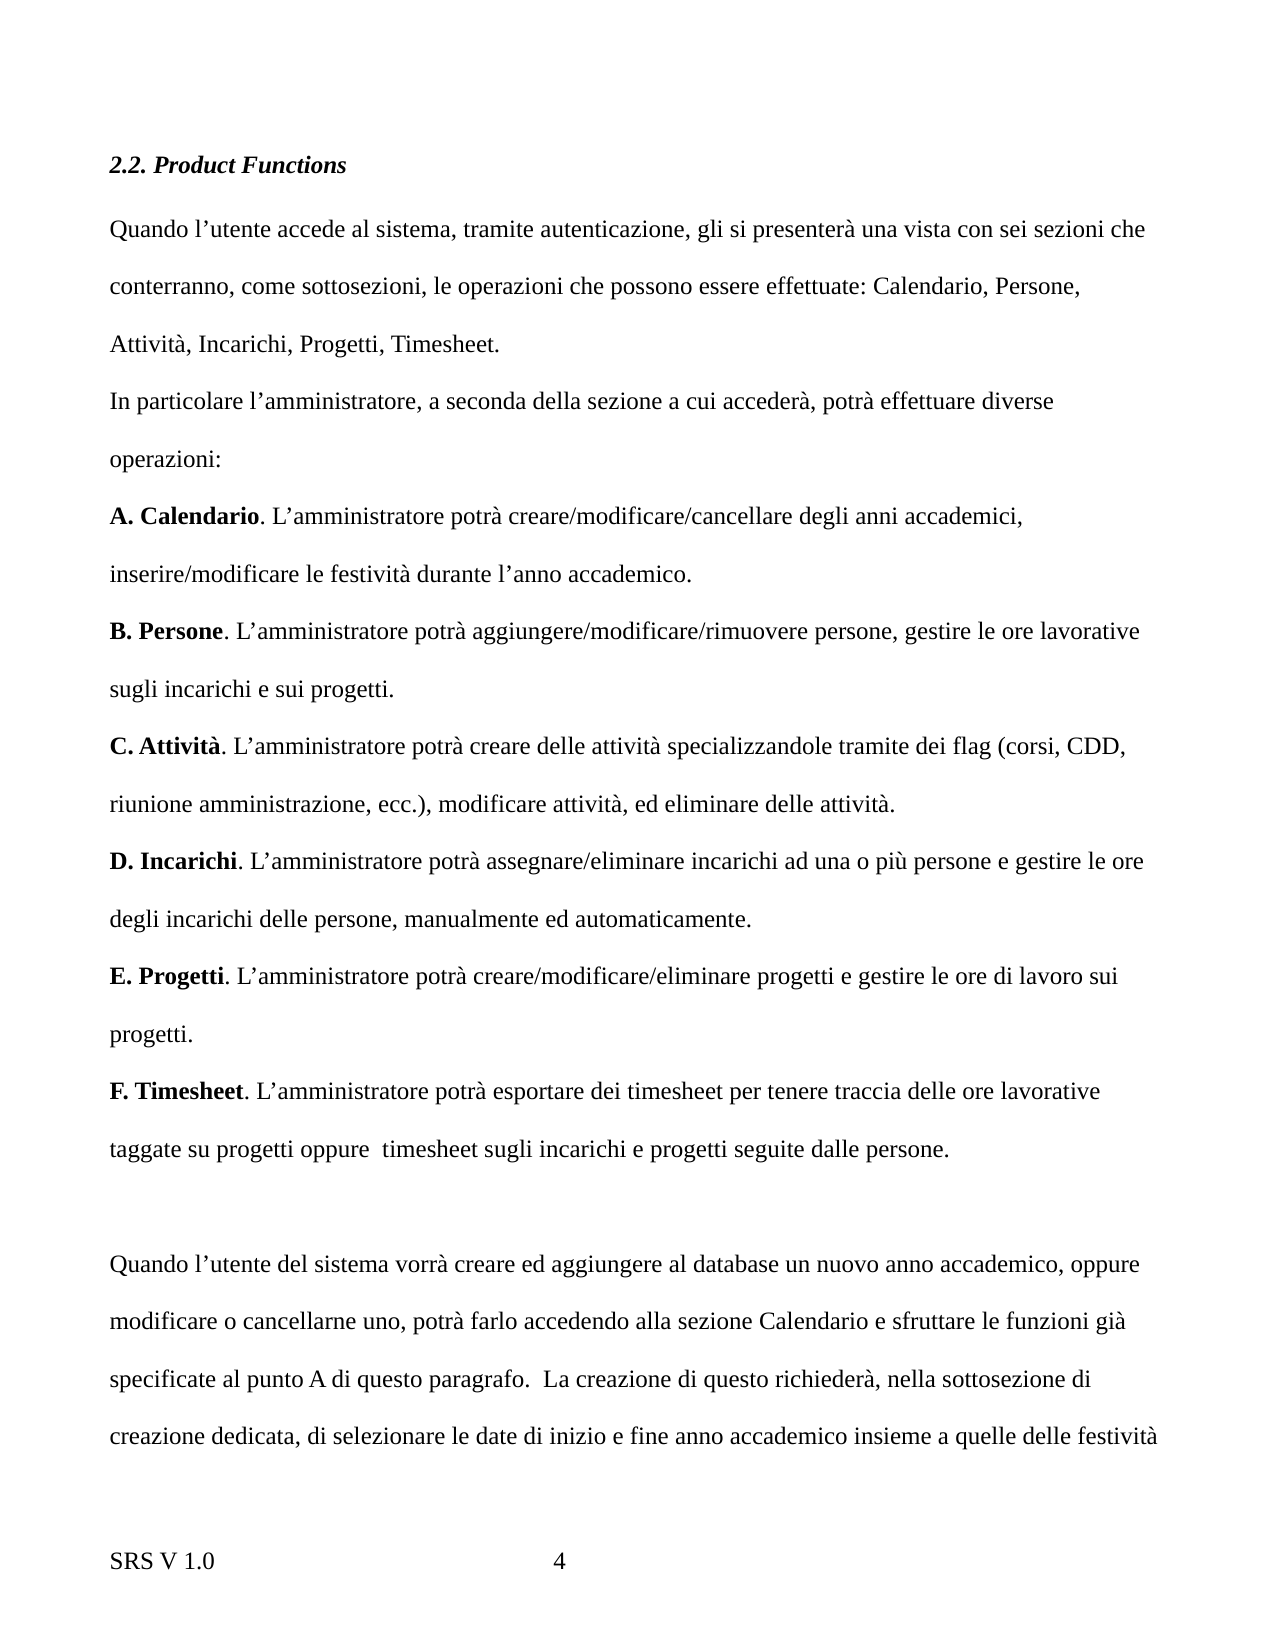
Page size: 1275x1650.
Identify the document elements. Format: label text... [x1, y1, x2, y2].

text F. Timesheet. L’amministratore potrà esportare dei timesheet per tenere traccia delle ore lavorative taggate su progetti oppure timesheet sugli incarichi e progetti seguite dalle persone. [109, 1076, 1162, 1162]
text Quando l’utente del sistema vorrà creare ed aggiungere al database un nuovo anno accademico, oppure modificare o cancellarne uno, potrà farlo accedendo alla sezione Calendario e sfruttare le funzioni già specificate al punto A di questo paragrafo. La creazione di questo richiederà, nella sottosezione di creazione dedicata, di selezionare le date di inizio e fine anno accademico insieme a quelle delle festività [109, 1191, 1162, 1450]
text Quando l’utente accede al sistema, tramite autenticazione, gli si presenterà una vista con sei sezioni che conterranno, come sottosezioni, le operazioni che possono essere effettuate: Calendario, Persone, Attività, Incarichi, Progetti, Timesheet. [109, 214, 1162, 357]
text A. Calendario. L’amministratore potrà creare/modificare/cancellare degli anni accademici, inserire/modificare le festività durante l’anno accademico. [109, 501, 1162, 587]
text E. Progetti. L’amministratore potrà creare/modificare/eliminare progetti e gestire le ore di lavoro sui progetti. [109, 961, 1162, 1047]
subtitle 2.2. Product Functions [109, 150, 1162, 179]
text C. Attività. L’amministratore potrà creare delle attività specializzandole tramite dei flag (corsi, CDD, riunione amministrazione, ecc.), modificare attività, ed eliminare delle attività. [109, 731, 1162, 817]
text D. Incarichi. L’amministratore potrà assegnare/eliminare incarichi ad una o più persone e gestire le ore degli incarichi delle persone, manualmente ed automaticamente. [109, 846, 1162, 932]
text In particolare l’amministratore, a seconda della sezione a cui accederà, potrà effettuare diverse operazioni: [109, 386, 1162, 472]
text B. Persone. L’amministratore potrà aggiungere/modificare/rimuovere persone, gestire le ore lavorative sugli incarichi e sui progetti. [109, 616, 1162, 702]
